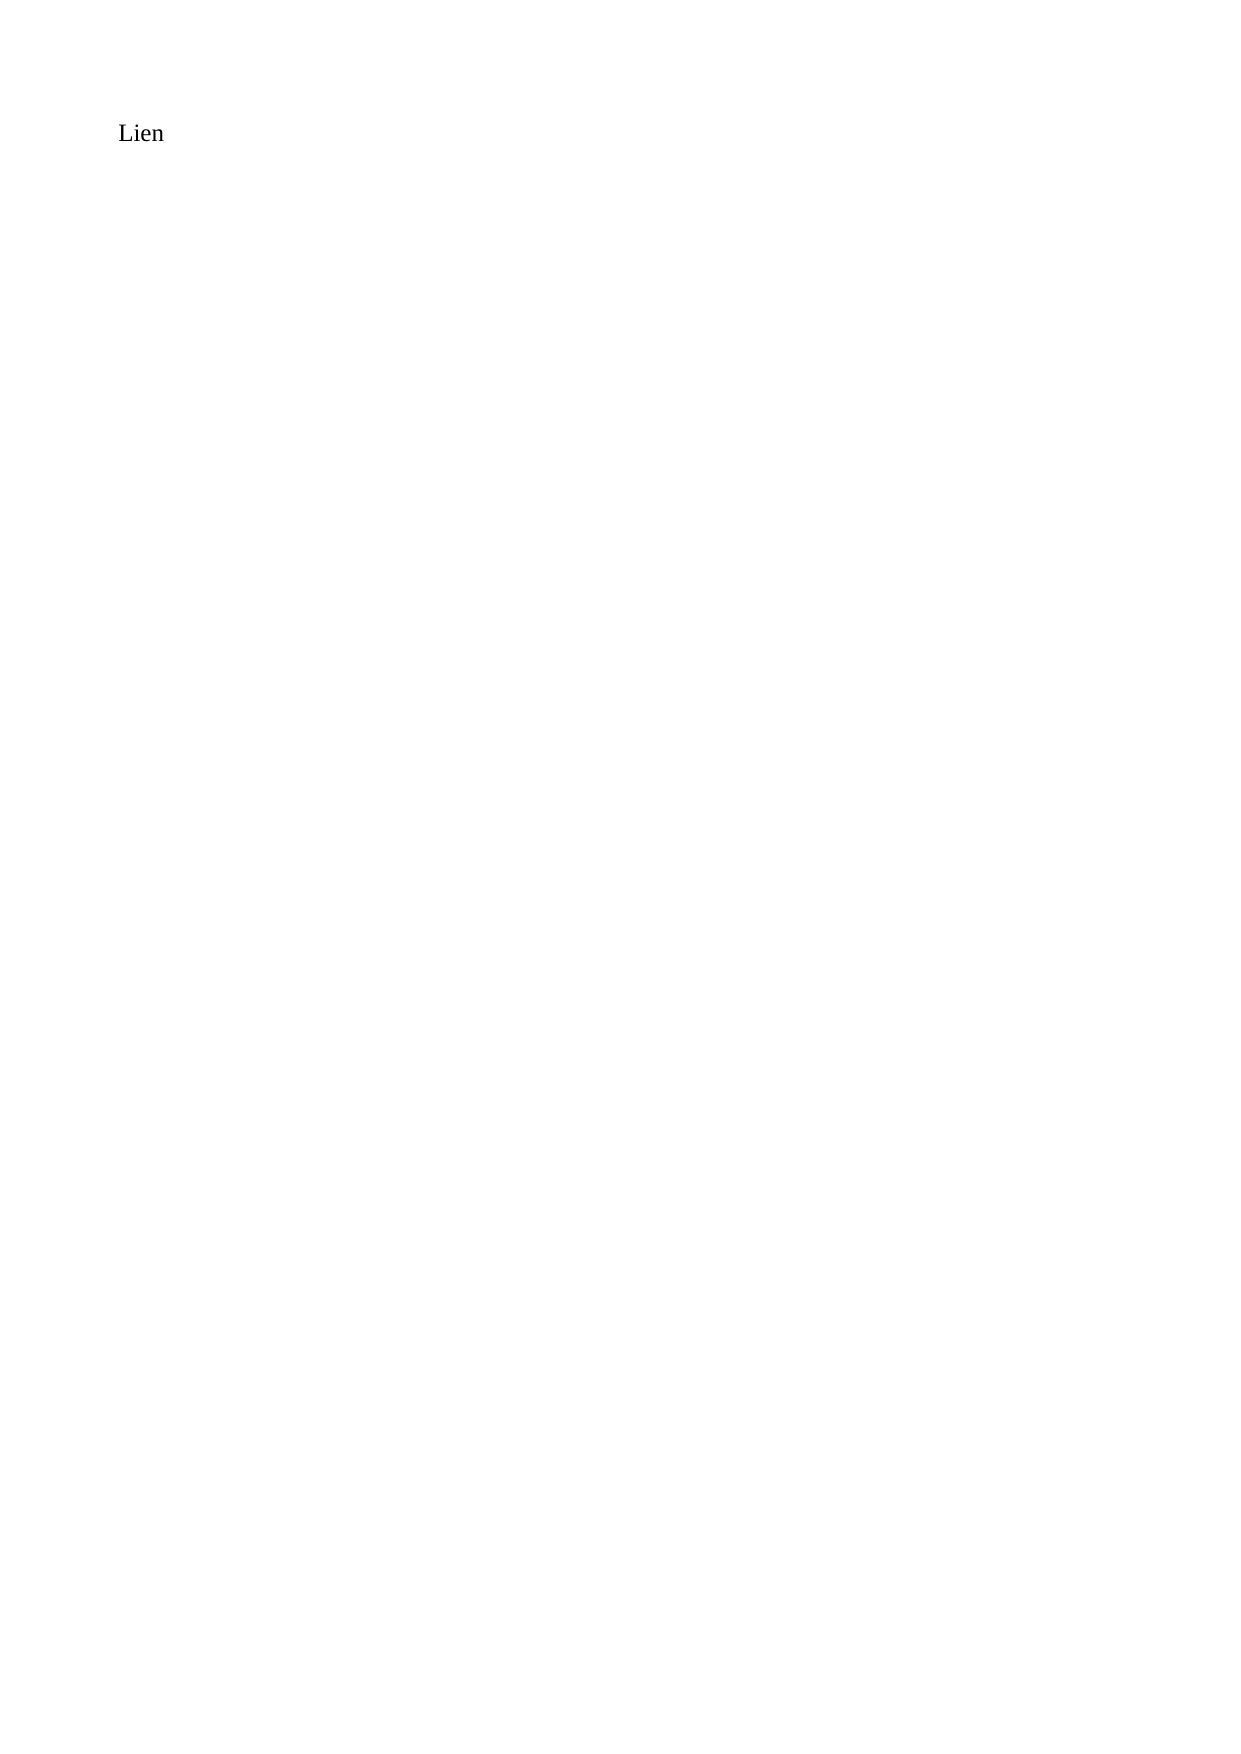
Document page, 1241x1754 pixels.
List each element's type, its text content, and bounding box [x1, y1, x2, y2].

text Lien [118, 118, 1122, 147]
